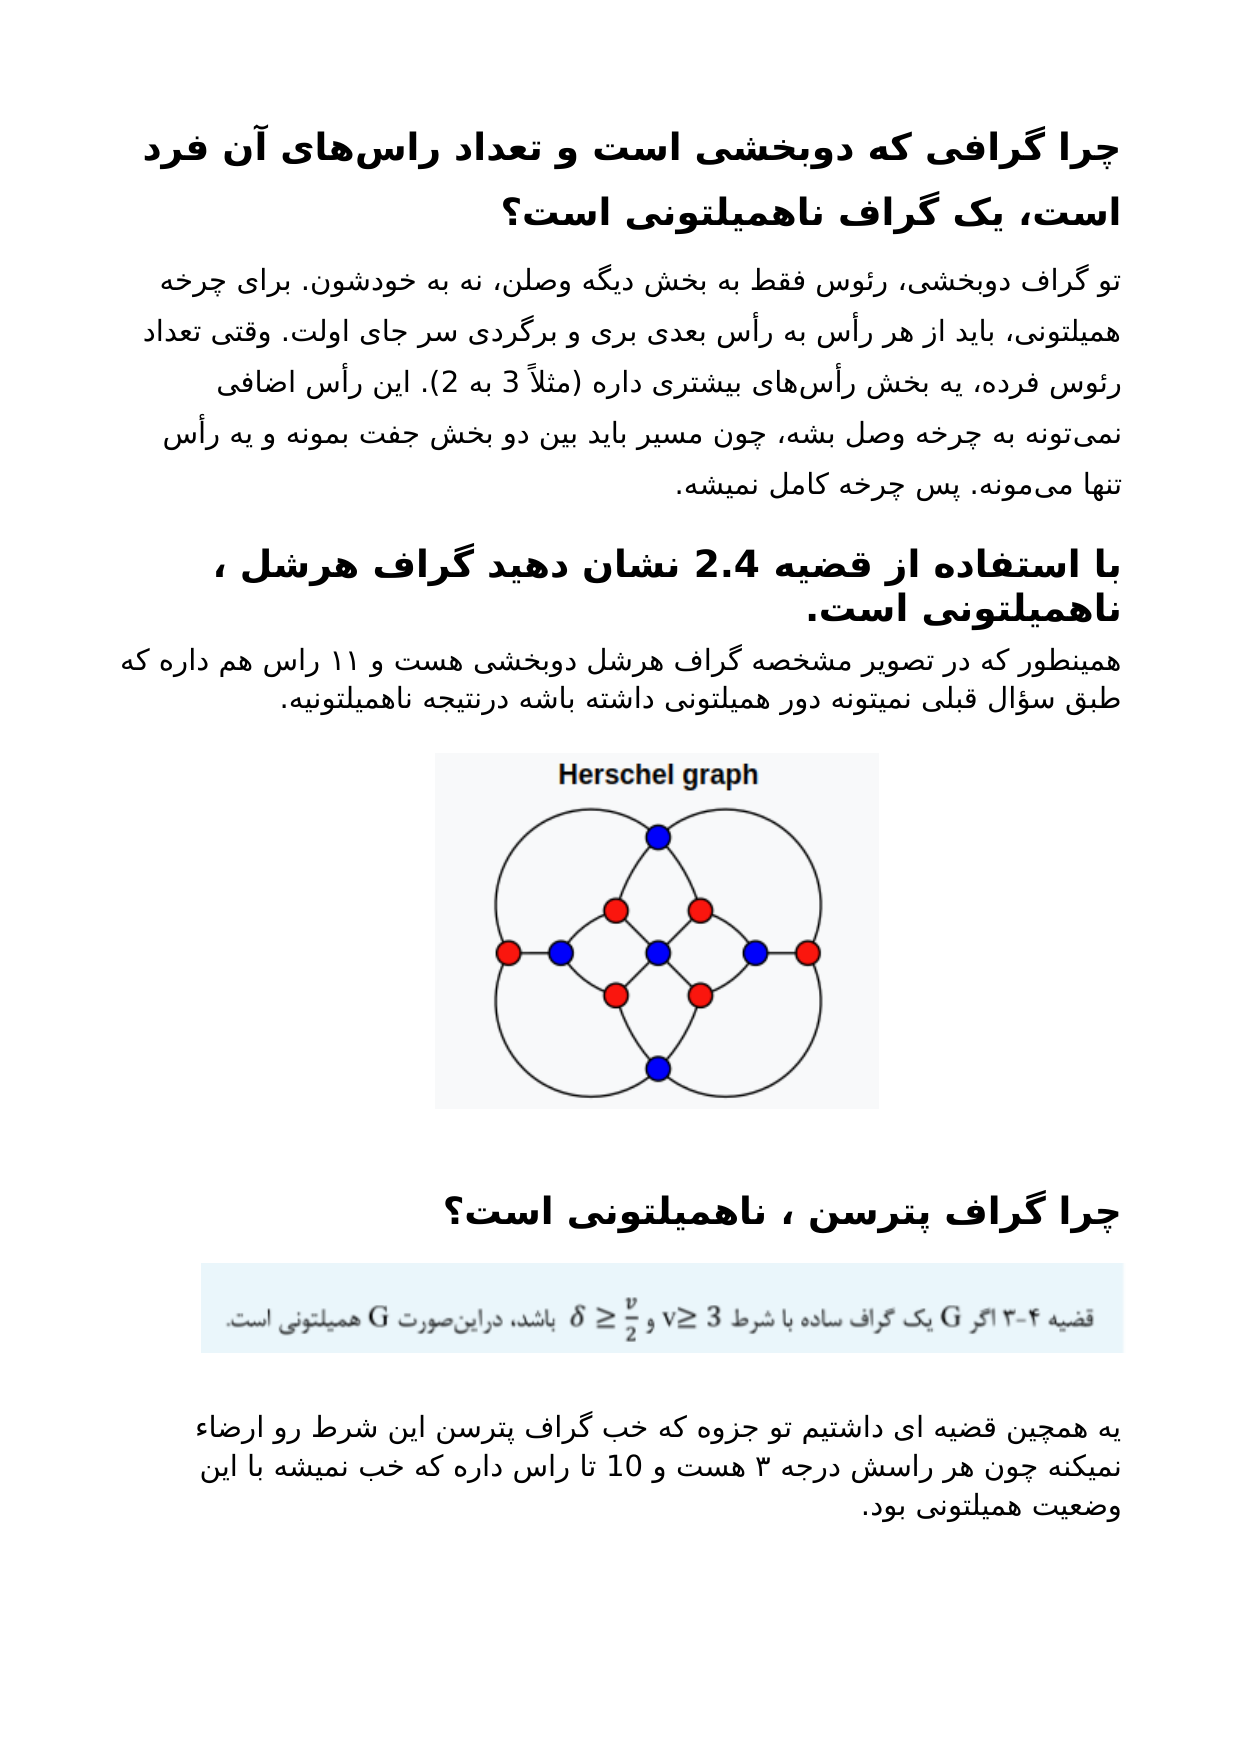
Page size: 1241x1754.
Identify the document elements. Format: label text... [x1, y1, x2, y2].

picture [435, 753, 879, 1109]
subtitle چرا گرافی که دوبخشی است و تعداد راس‌های آن فرد است، یک گراف ناهمیلتونی است؟ [118, 125, 1122, 234]
text همینطور که در تصویر مشخصه گراف هرشل دوبخشی هست و ۱۱ راس هم داره که طبق سؤال قبلی نمیتونه دور همیلتونی داشته باشه درنتیجه ناهمیلتونیه. [118, 643, 1122, 716]
picture [201, 1263, 1127, 1353]
subtitle با استفاده از قضیه 2.4 نشان دهید گراف هرشل ، ناهمیلتونی است. [118, 543, 1122, 630]
text یه همچین قضیه ای داشتیم تو جزوه که خب گراف پترسن این شرط رو ارضاء نمیکنه چون هر راسش درجه ۳ هست و 10 تا راس داره که خب نمیشه با این وضعیت همیلتونی بود. [118, 1411, 1122, 1523]
subtitle چرا گراف پترسن‌ ، ناهمیلتونی است؟ [118, 1189, 1122, 1233]
text تو گراف دوبخشی، رئوس فقط به بخش دیگه وصلن، نه به خودشون. برای چرخه همیلتونی، باید از هر رأس به رأس بعدی بری و برگردی سر جای اولت. وقتی تعداد رئوس فرده، یه بخش رأس‌های بیشتری داره (مثلاً 3 به 2). این رأس اضافی نمی‌تونه به چرخه وصل بشه، چون مسیر باید بین دو بخش جفت بمونه و یه رأس تنها می‌مونه. پس چرخه کامل نمیشه. [118, 263, 1122, 501]
